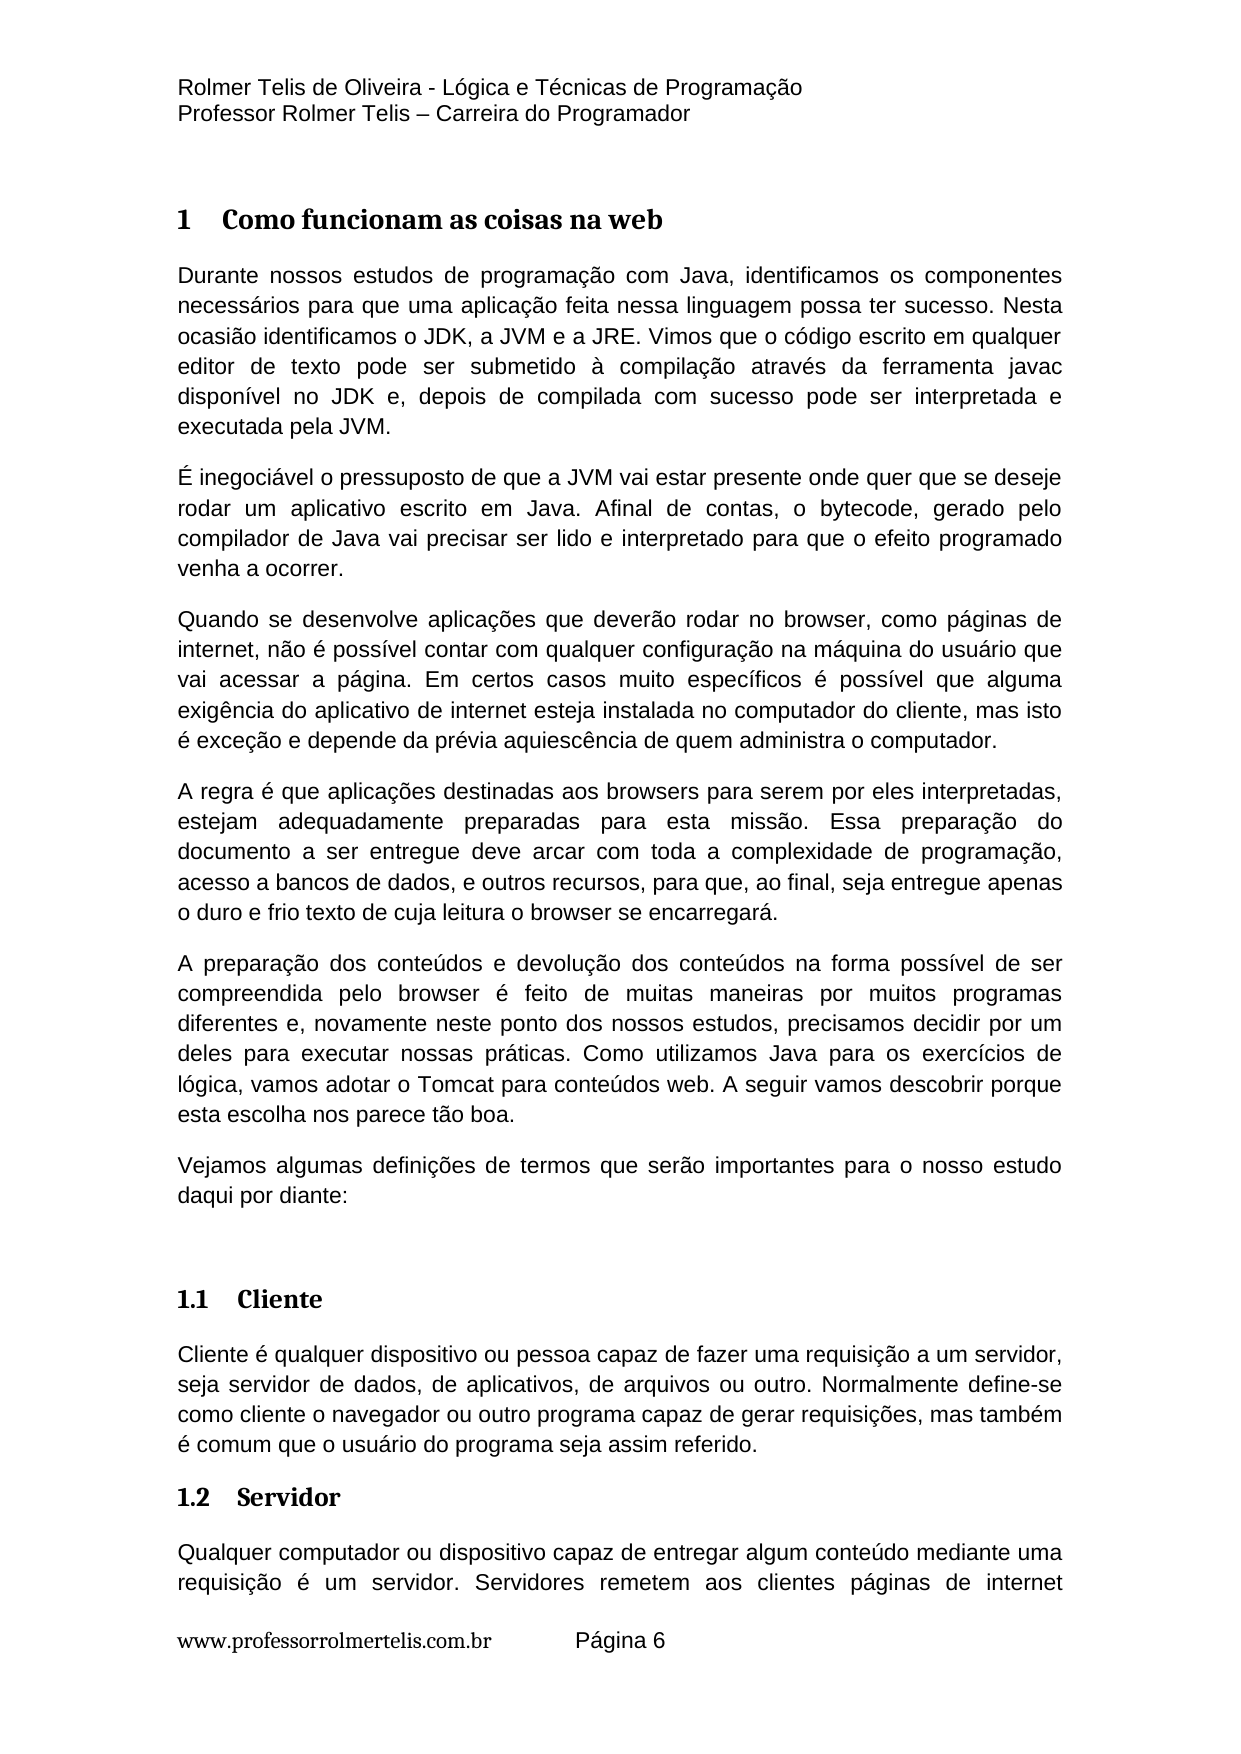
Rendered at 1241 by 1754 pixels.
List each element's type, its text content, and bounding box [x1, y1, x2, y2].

text Vejamos algumas definições de termos que serão importantes para o nosso estudo daqui por diante: [177, 1152, 1063, 1208]
text Quando se desenvolve aplicações que deverão rodar no browser, como páginas de internet, não é possível contar com qualquer configuração na máquina do usuário que vai acessar a página. Em certos casos muito específicos é possível que alguma exigência do aplicativo de internet esteja instalada no computador do cliente, mas isto é exceção e depende da prévia aquiescência de quem administra o computador. [177, 606, 1063, 753]
text A preparação dos conteúdos e devolução dos conteúdos na forma possível de ser compreendida pelo browser é feito de muitas maneiras por muitos programas diferentes e, novamente neste ponto dos nossos estudos, precisamos decidir por um deles para executar nossas práticas. Como utilizamos Java para os exercícios de lógica, vamos adotar o Tomcat para conteúdos web. A seguir vamos descobrir porque esta escolha nos parece tão boa. [177, 950, 1063, 1127]
subtitle Como funcionam as coisas na web [177, 203, 1063, 236]
subtitle Cliente [177, 1284, 1063, 1315]
subtitle Servidor [177, 1482, 1063, 1513]
text Cliente é qualquer dispositivo ou pessoa capaz de fazer uma requisição a um servidor, seja servidor de dados, de aplicativos, de arquivos ou outro. Normalmente define-se como cliente o navegador ou outro programa capaz de gerar requisições, mas também é comum que o usuário do programa seja assim referido. [177, 1341, 1063, 1458]
text Durante nossos estudos de programação com Java, identificamos os componentes necessários para que uma aplicação feita nessa linguagem possa ter sucesso. Nesta ocasião identificamos o JDK, a JVM e a JRE. Vimos que o código escrito em qualquer editor de texto pode ser submetido à compilação através da ferramenta javac disponível no JDK e, depois de compilada com sucesso pode ser interpretada e executada pela JVM. [177, 262, 1063, 439]
text A regra é que aplicações destinadas aos browsers para serem por eles interpretadas, estejam adequadamente preparadas para esta missão. Essa preparação do documento a ser entregue deve arcar com toda a complexidade de programação, acesso a bancos de dados, e outros recursos, para que, ao final, seja entregue apenas o duro e frio texto de cuja leitura o browser se encarregará. [177, 778, 1063, 925]
text É inegociável o pressuposto de que a JVM vai estar presente onde quer que se deseje rodar um aplicativo escrito em Java. Afinal de contas, o bytecode, gerado pelo compilador de Java vai precisar ser lido e interpretado para que o efeito programado venha a ocorrer. [177, 464, 1063, 581]
text Qualquer computador ou dispositivo capaz de entregar algum conteúdo mediante uma requisição é um servidor. Servidores remetem aos clientes páginas de internet [177, 1539, 1063, 1595]
